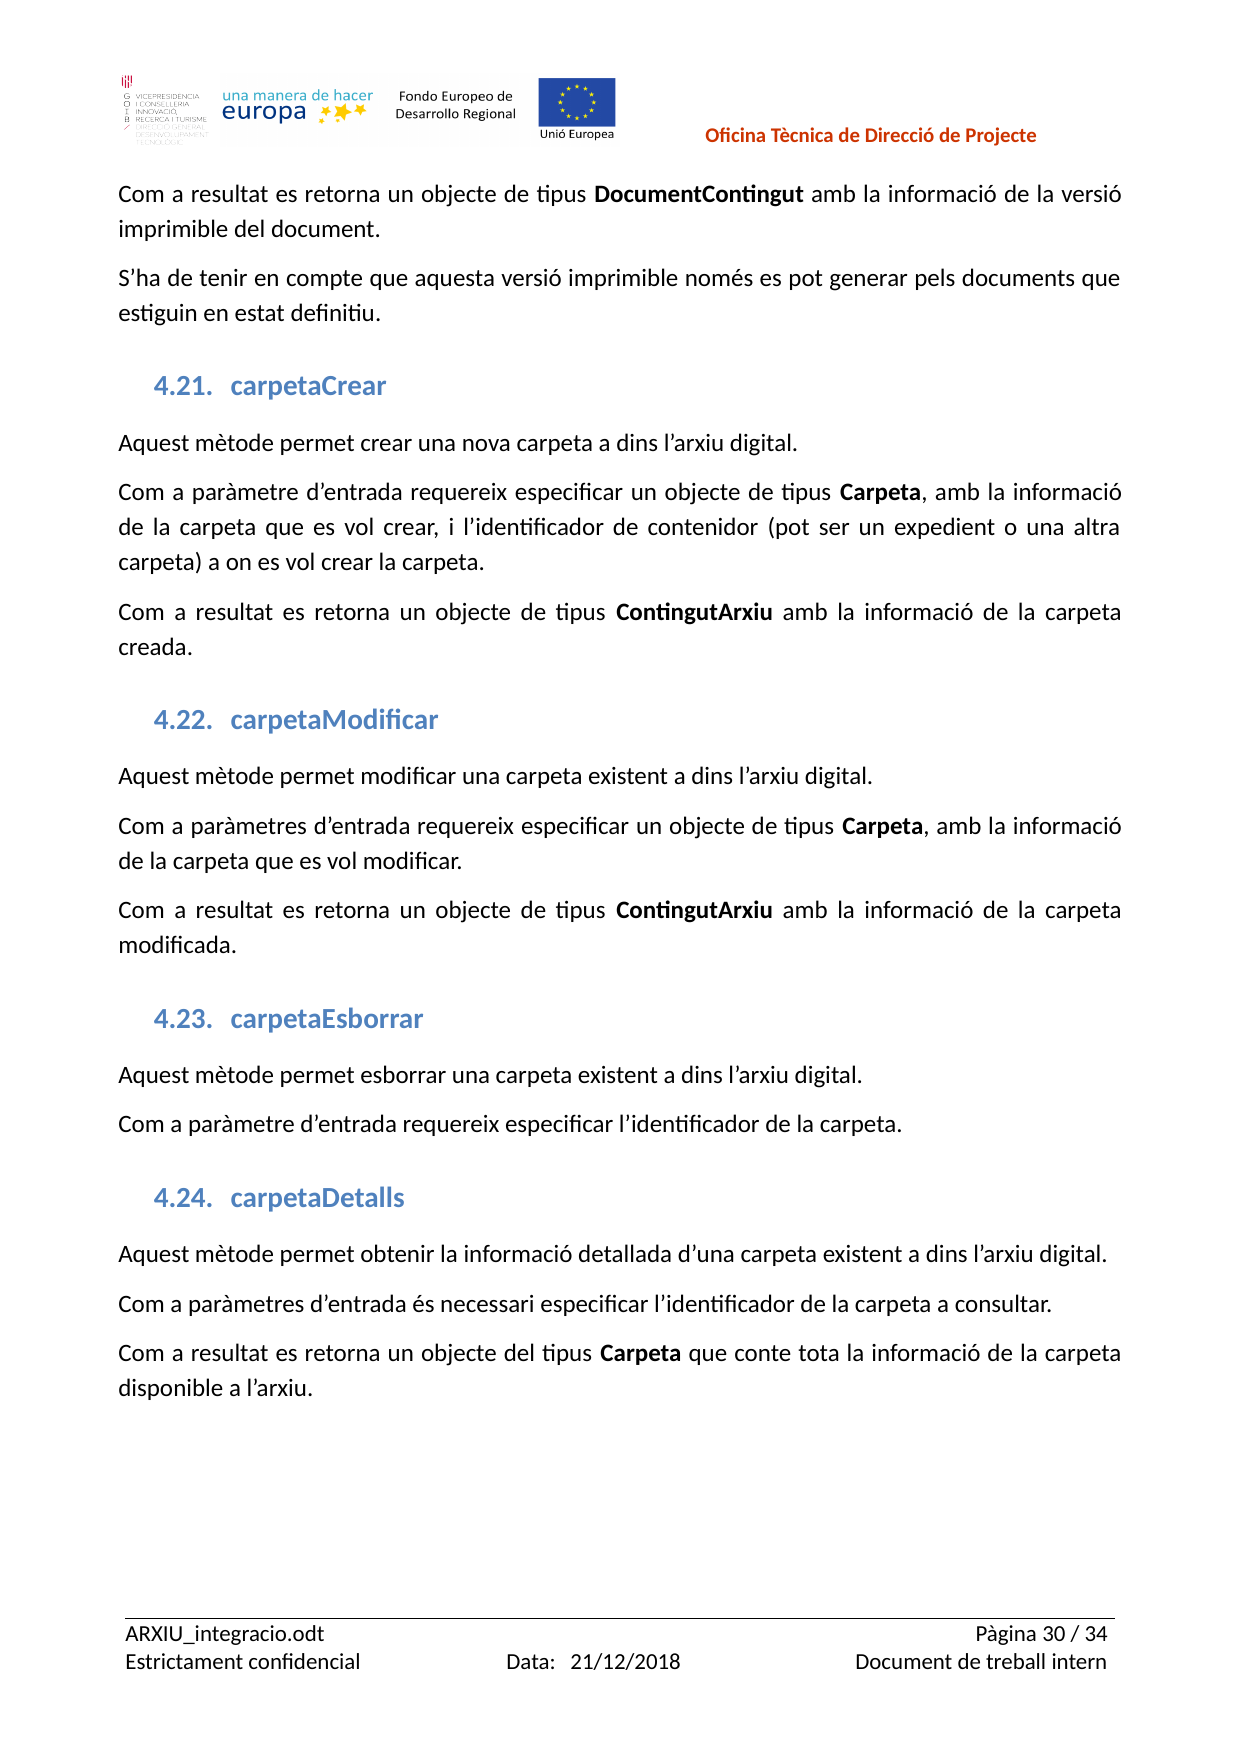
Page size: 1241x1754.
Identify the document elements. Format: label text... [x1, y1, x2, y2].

picture [118, 73, 213, 147]
subtitle carpetaEsborrar [153, 1000, 1122, 1035]
text Aquest mètode permet crear una nova carpeta a dins l’arxiu digital. [118, 427, 1122, 457]
text Com a resultat es retorna un objecte del tipus Carpeta que conte tota la informació de la carpeta disponible a l’arxiu. [118, 1337, 1122, 1403]
subtitle carpetaDetalls [153, 1179, 1122, 1214]
text Aquest mètode permet obtenir la informació detallada d’una carpeta existent a dins l’arxiu digital. [118, 1238, 1122, 1269]
text Com a resultat es retorna un objecte de tipus ContingutArxiu amb la informació de la carpeta creada. [118, 596, 1122, 661]
subtitle carpetaCrear [153, 367, 1122, 403]
text Com a paràmetre d’entrada requereix especificar un objecte de tipus Carpeta, amb la informació de la carpeta que es vol crear, i l’identificador de contenidor (pot ser un expedient o una altra carpeta) a on es vol crear la carpeta. [118, 476, 1122, 577]
text Com a paràmetre d’entrada requereix especificar l’identificador de la carpeta. [118, 1109, 1122, 1139]
text Com a paràmetres d’entrada requereix especificar un objecte de tipus Carpeta, amb la informació de la carpeta que es vol modificar. [118, 810, 1122, 876]
text Aquest mètode permet modificar una carpeta existent a dins l’arxiu digital. [118, 760, 1122, 791]
text Com a paràmetres d’entrada és necessari especificar l’identificador de la carpeta a consultar. [118, 1288, 1122, 1318]
picture [219, 73, 621, 147]
text Com a resultat es retorna un objecte de tipus DocumentContingut amb la informació de la versió imprimible del document. [118, 178, 1122, 243]
text S’ha de tenir en compte que aquesta versió imprimible només es pot generar pels documents que estiguin en estat definitiu. [118, 262, 1122, 328]
text Com a resultat es retorna un objecte de tipus ContingutArxiu amb la informació de la carpeta modificada. [118, 894, 1122, 960]
subtitle carpetaModificar [153, 701, 1122, 737]
text Aquest mètode permet esborrar una carpeta existent a dins l’arxiu digital. [118, 1059, 1122, 1089]
